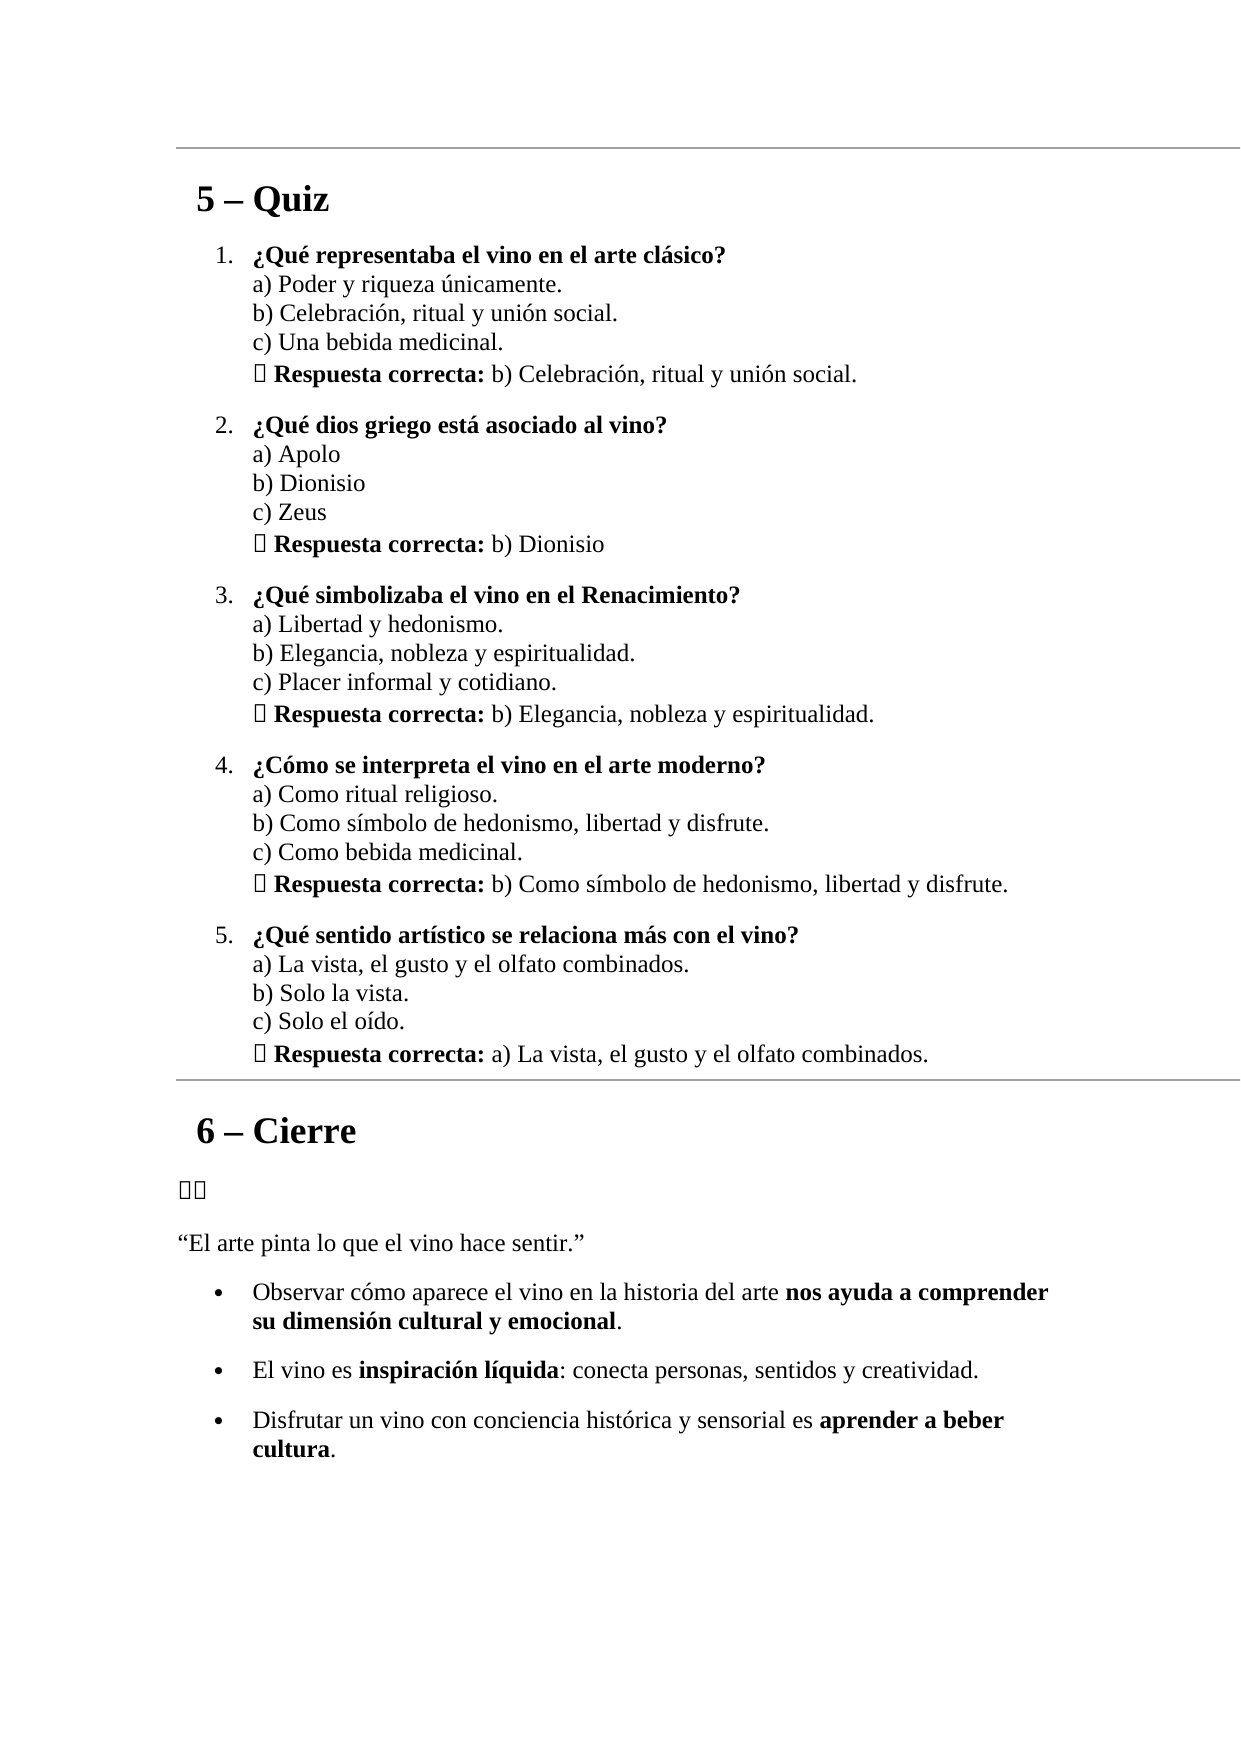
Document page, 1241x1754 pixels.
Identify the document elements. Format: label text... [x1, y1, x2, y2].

list ¿Cómo se interpreta el vino en el arte moderno? a) Como ritual religioso. b) Como símbolo de hedonismo, libertad y disfrute. c) Como bebida medicinal. ✅ Respuesta correcta: b) Como símbolo de hedonismo, libertad y disfrute. [215, 750, 1063, 899]
list El vino es inspiración líquida: conecta personas, sentidos y creatividad. [215, 1356, 1063, 1384]
subtitle 6 – Cierre [177, 1109, 1063, 1152]
list ¿Qué sentido artístico se relaciona más con el vino? a) La vista, el gusto y el olfato combinados. b) Solo la vista. c) Solo el oído. ✅ Respuesta correcta: a) La vista, el gusto y el olfato combinados. [215, 920, 1063, 1069]
list ¿Qué simbolizaba el vino en el Renacimiento? a) Libertad y hedonismo. b) Elegancia, nobleza y espiritualidad. c) Placer informal y cotidiano. ✅ Respuesta correcta: b) Elegancia, nobleza y espiritualidad. [215, 580, 1063, 729]
text “El arte pinta lo que el vino hace sentir.” [177, 1228, 1063, 1256]
list ¿Qué representaba el vino en el arte clásico? a) Poder y riqueza únicamente. b) Celebración, ritual y unión social. c) Una bebida medicinal. ✅ Respuesta correcta: b) Celebración, ritual y unión social. [215, 241, 1063, 390]
text 💬💬 [177, 1173, 1063, 1207]
list ¿Qué dios griego está asociado al vino? a) Apolo b) Dionisio c) Zeus ✅ Respuesta correcta: b) Dionisio [215, 411, 1063, 559]
subtitle 5 – Quiz [177, 177, 1063, 220]
list Disfrutar un vino con conciencia histórica y sensorial es aprender a beber cultura. [215, 1405, 1063, 1463]
list Observar cómo aparece el vino en la historia del arte nos ayuda a comprender su dimensión cultural y emocional. [215, 1277, 1063, 1335]
